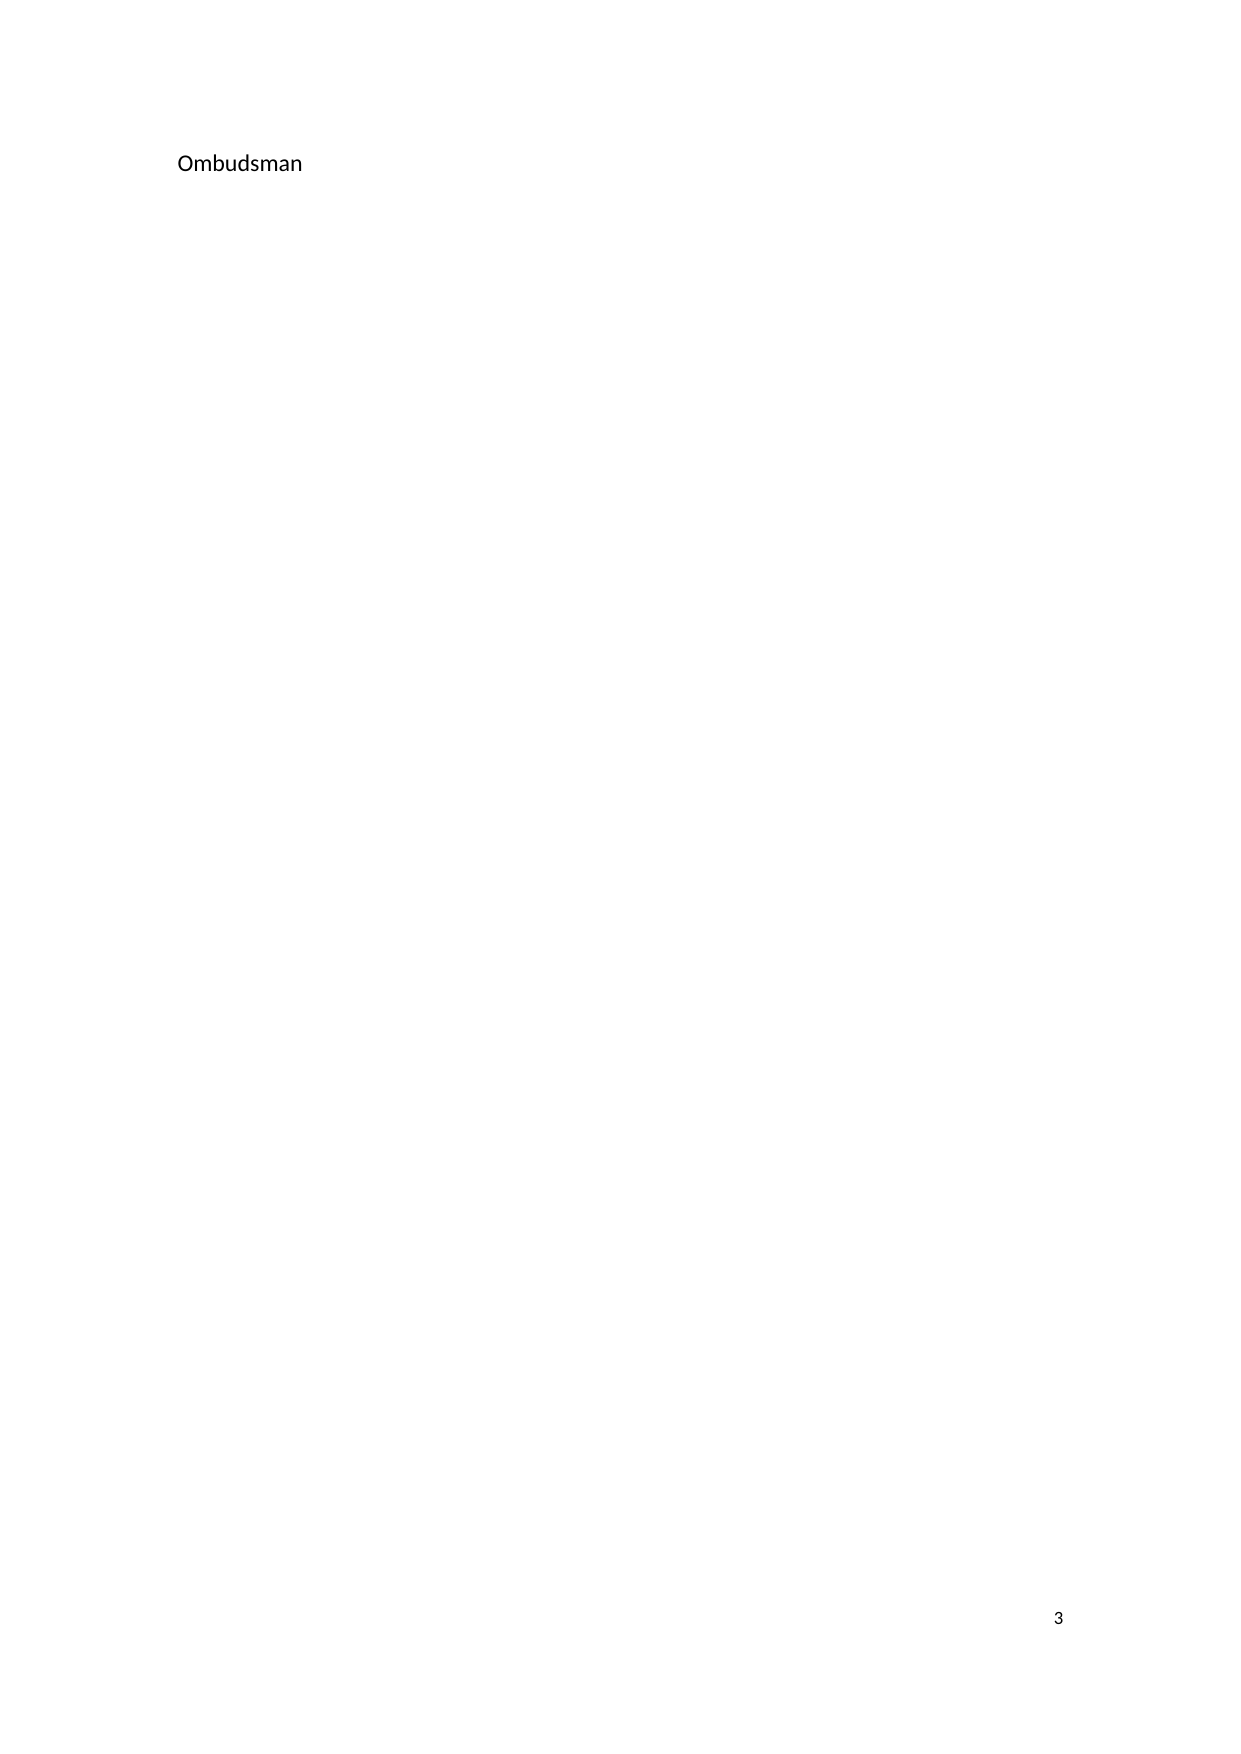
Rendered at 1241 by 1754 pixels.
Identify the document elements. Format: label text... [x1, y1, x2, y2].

text Ombudsman [177, 148, 1063, 177]
